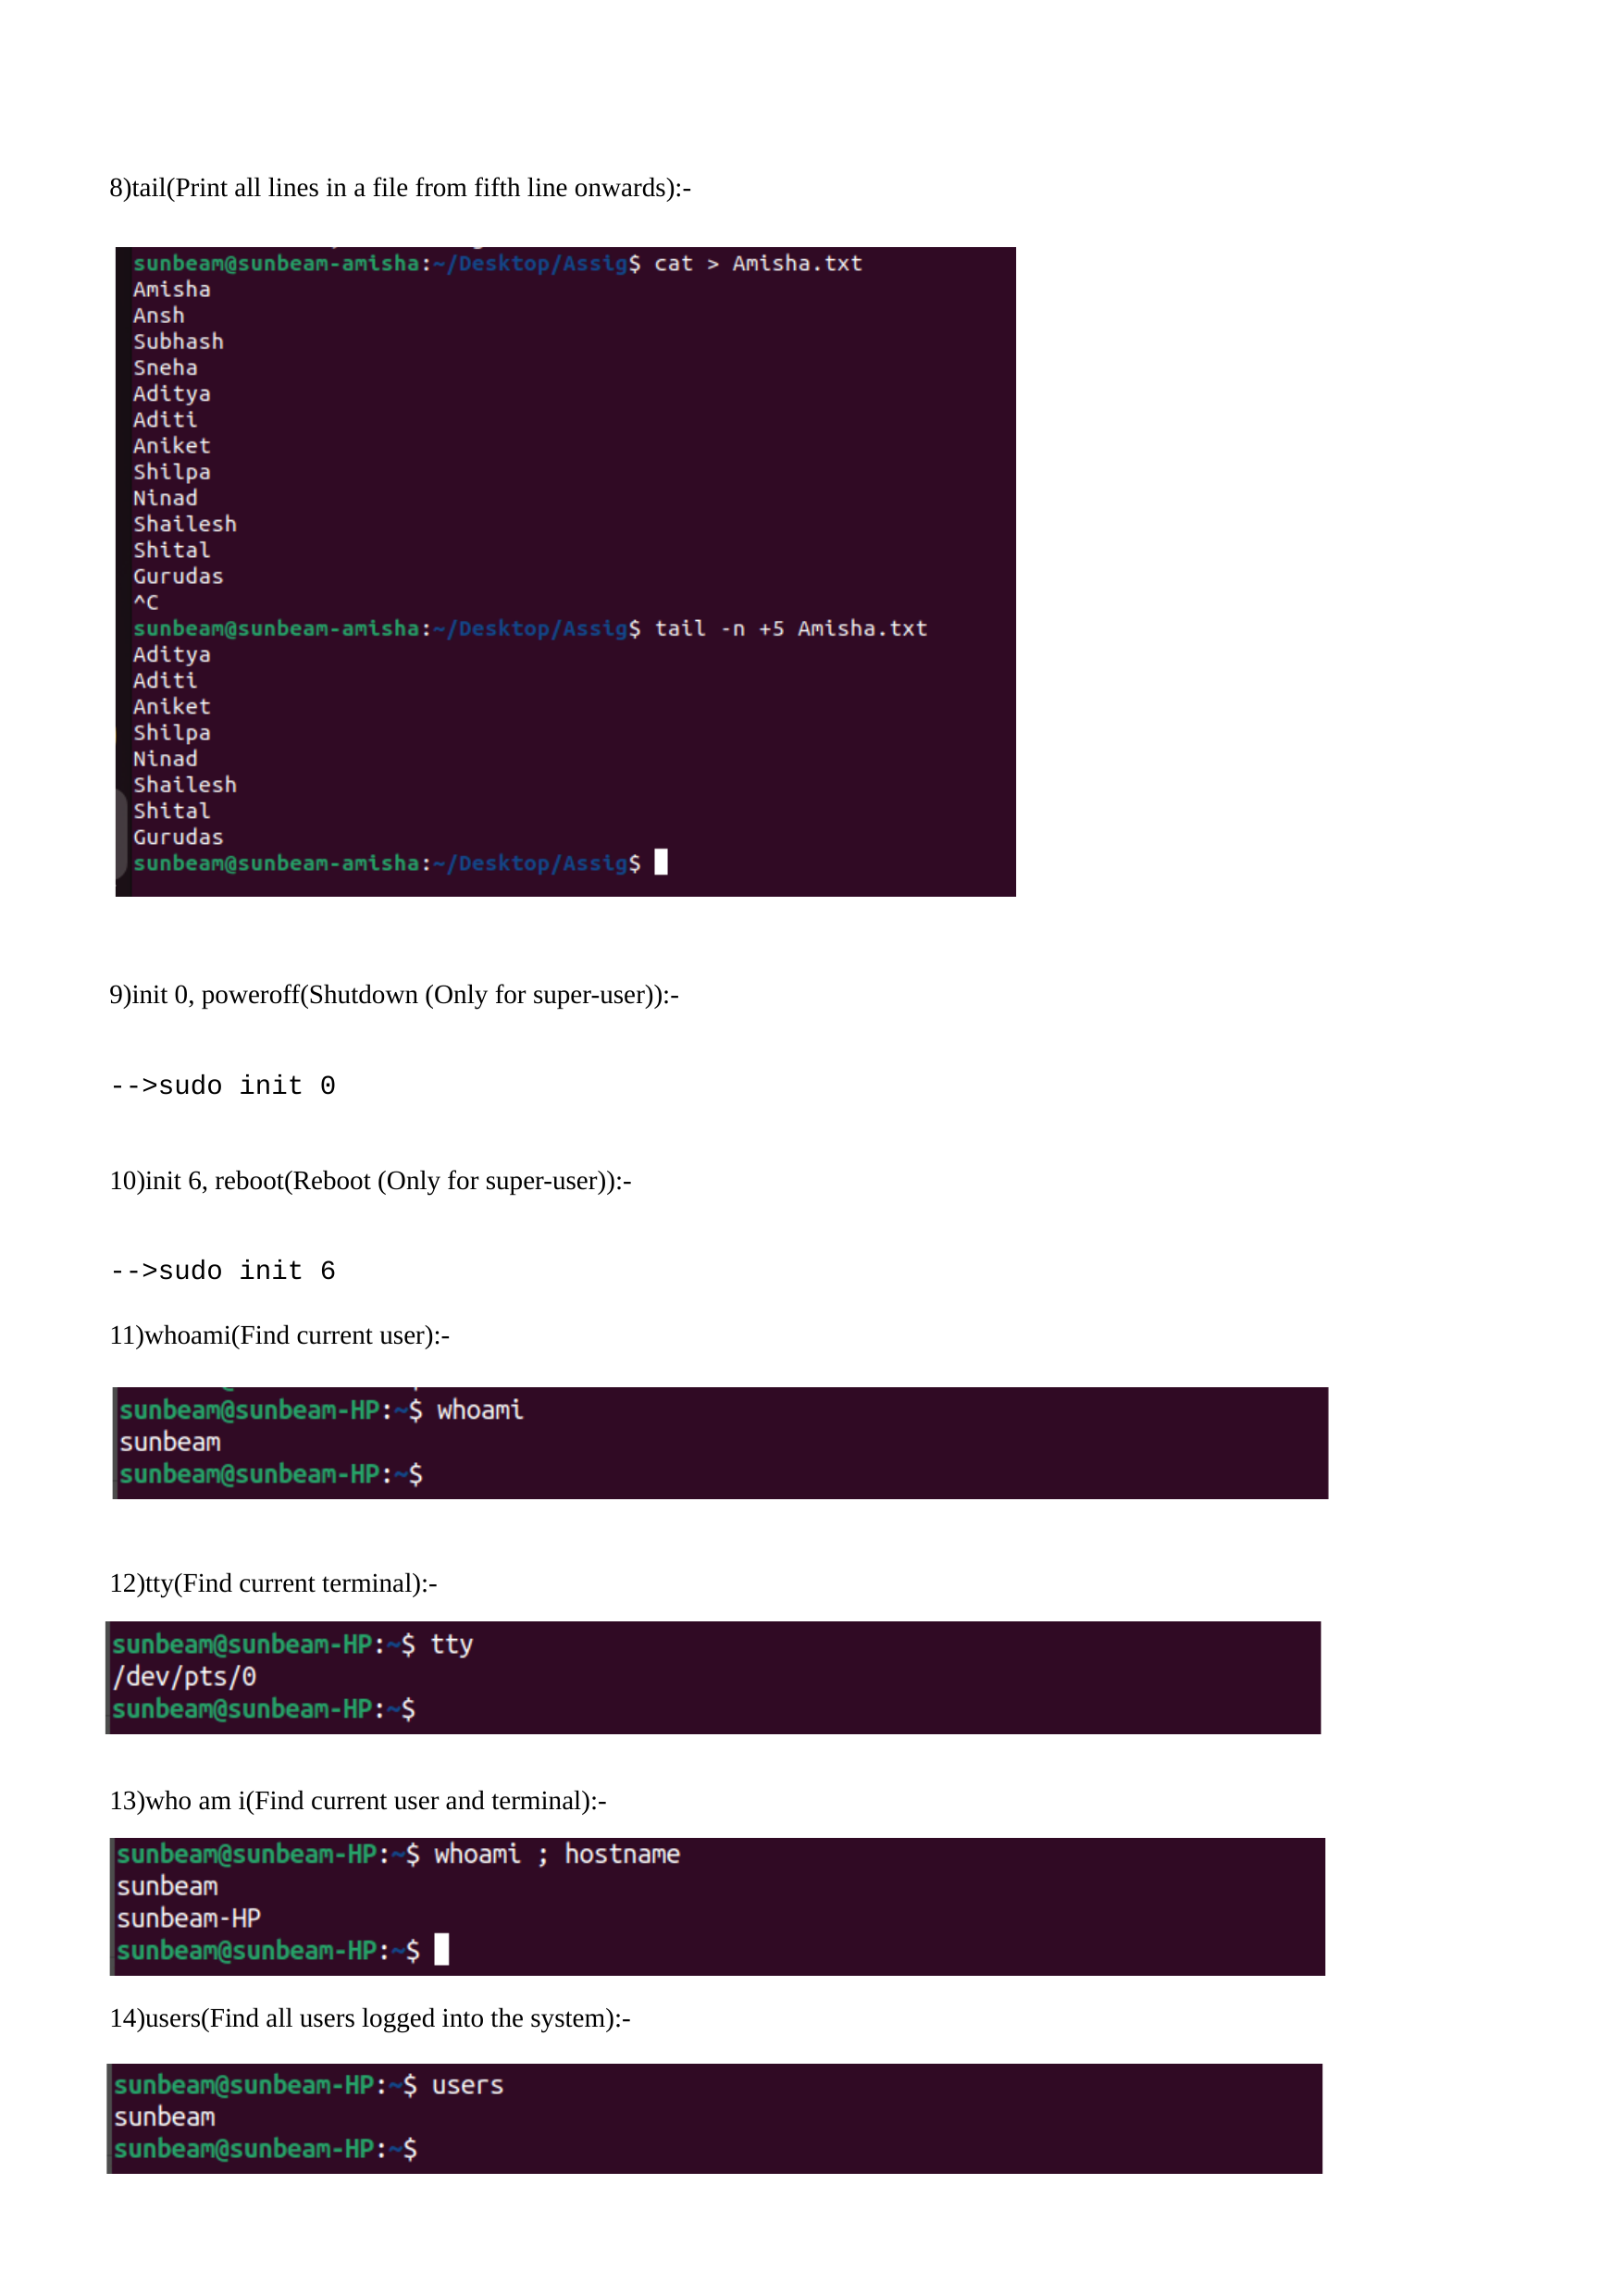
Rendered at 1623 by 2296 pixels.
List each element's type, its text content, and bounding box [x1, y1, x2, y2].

picture [106, 2064, 1323, 2174]
picture [112, 1387, 1329, 1499]
text 14)users(Find all users logged into the system):- [109, 2002, 1514, 2033]
text 10)init 6, reboot(Reboot (Only for super-user)):- [109, 1164, 1514, 1196]
text 8)tail(Print all lines in a file from fifth line onwards):- [109, 171, 1514, 203]
picture [109, 1838, 1326, 1976]
text 12)tty(Find current terminal):- [109, 1567, 1514, 1598]
text 11)whoami(Find current user):- [109, 1319, 1514, 1350]
text 13)who am i(Find current user and terminal):- [109, 1784, 1514, 1816]
text -->sudo init 6 [109, 1258, 1514, 1288]
picture [115, 247, 1017, 897]
picture [105, 1621, 1321, 1734]
text 9)init 0, poweroff(Shutdown (Only for super-user)):- [109, 978, 1514, 1010]
text -->sudo init 0 [109, 1072, 1514, 1102]
